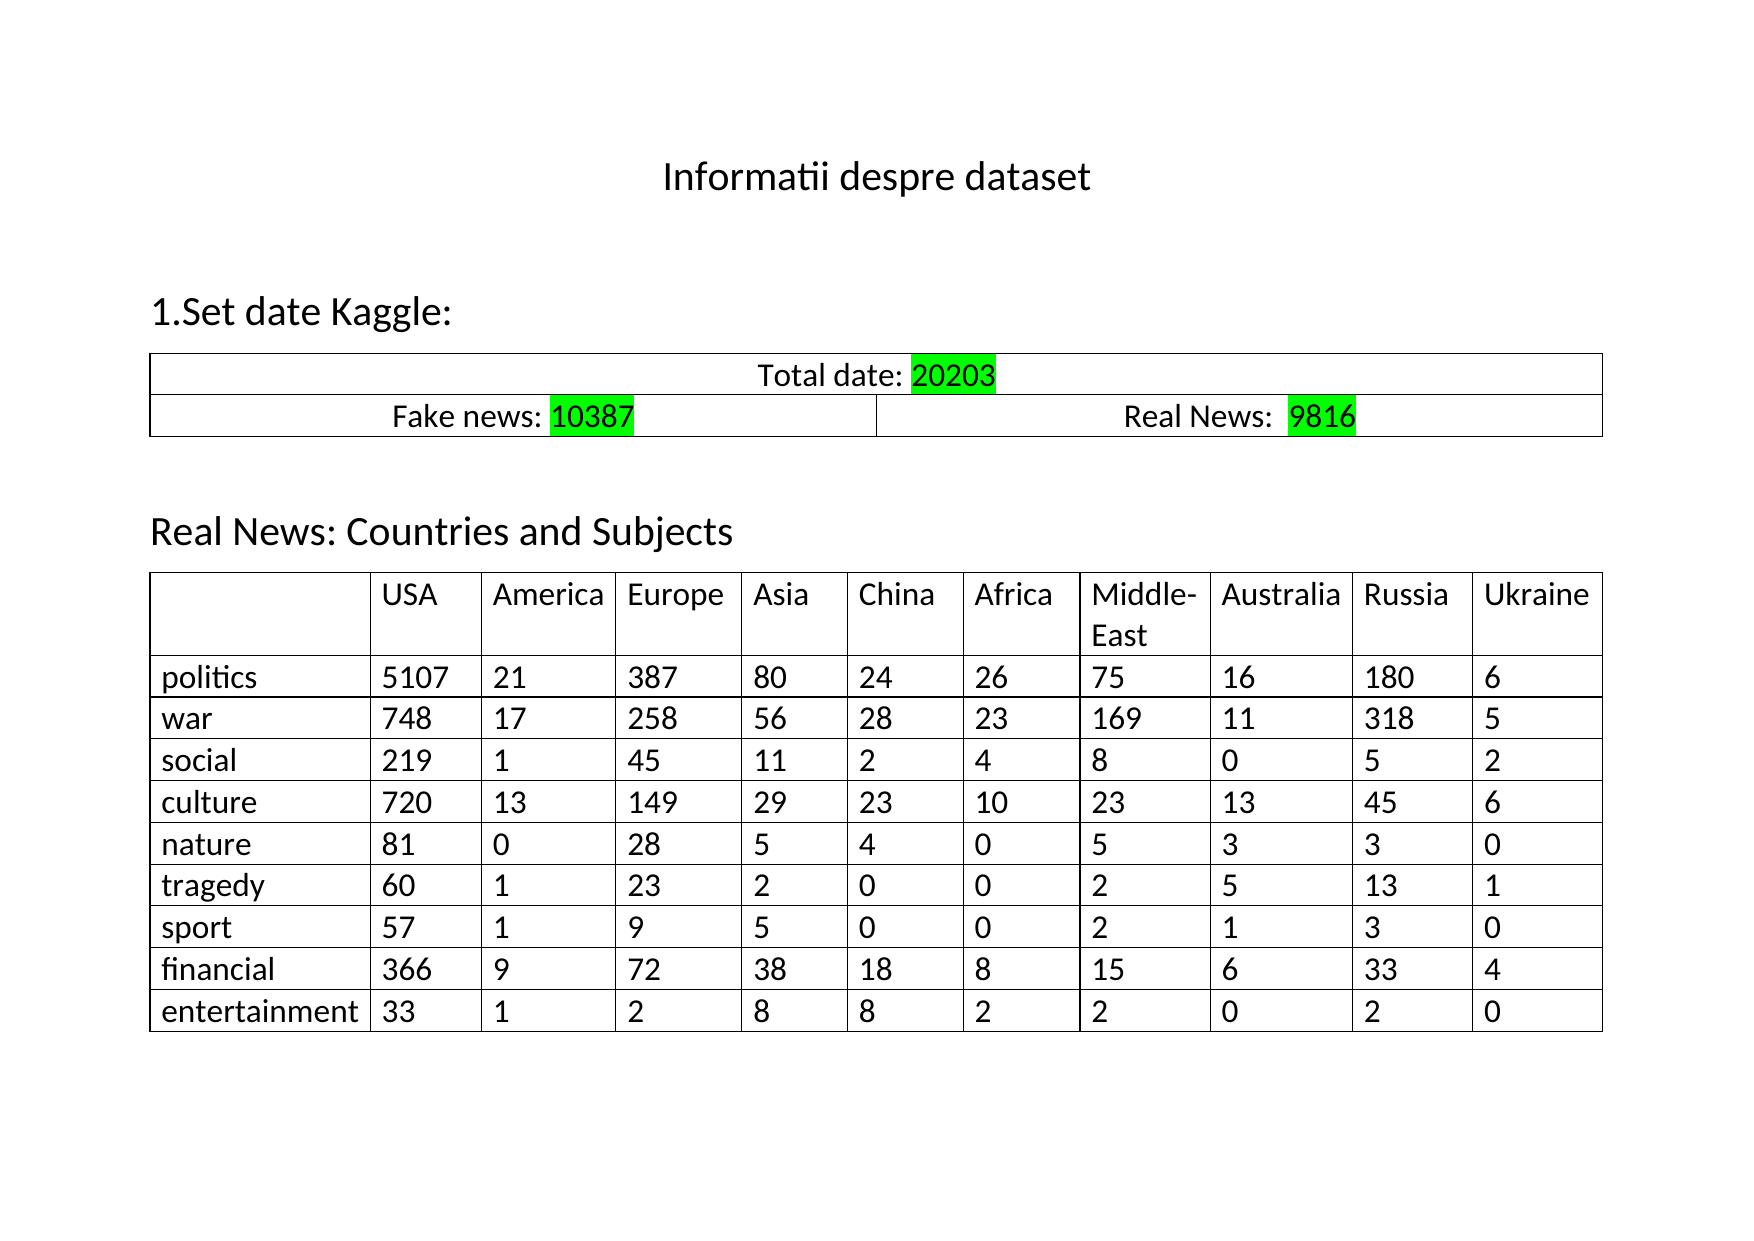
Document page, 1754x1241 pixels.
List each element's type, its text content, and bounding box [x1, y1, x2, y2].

table_cell tragedy [151, 865, 370, 905]
table_cell 180 [1353, 656, 1472, 696]
table_cell 13 [482, 781, 615, 822]
table_cell 0 [1473, 906, 1602, 947]
table_cell 0 [482, 823, 615, 863]
table_cell 11 [742, 739, 847, 780]
table_header [151, 573, 370, 654]
table_cell 29 [742, 781, 847, 822]
table_header Africa [964, 573, 1079, 654]
table_cell 3 [1353, 823, 1472, 863]
table_header Russia [1353, 573, 1472, 654]
table_cell 2 [1081, 990, 1210, 1031]
table_cell 23 [1081, 781, 1210, 822]
table_cell 720 [371, 781, 481, 822]
table_cell 0 [1211, 739, 1352, 780]
text Real News: Countries and Subjects [150, 504, 1604, 555]
table_cell 387 [616, 656, 741, 696]
table_cell 13 [1211, 781, 1352, 822]
table_cell 9 [482, 948, 615, 989]
table_cell 0 [964, 823, 1079, 863]
table_cell 3 [1353, 906, 1472, 947]
table_header Europe [616, 573, 741, 654]
table_cell 0 [964, 865, 1079, 905]
table_cell 23 [848, 781, 963, 822]
table_cell 1 [1211, 906, 1352, 947]
table_cell 56 [742, 698, 847, 738]
table_cell 0 [1473, 823, 1602, 863]
table_header Ukraine [1473, 573, 1602, 654]
table_cell 3 [1211, 823, 1352, 863]
table_cell 2 [1353, 990, 1472, 1031]
table_cell politics [151, 656, 370, 696]
table_cell 2 [1081, 906, 1210, 947]
table_cell 2 [964, 990, 1079, 1031]
table_cell 2 [742, 865, 847, 905]
table_cell 0 [1211, 990, 1352, 1031]
table_cell 13 [1353, 865, 1472, 905]
table_cell 33 [371, 990, 481, 1031]
text Informatii despre dataset [150, 150, 1604, 201]
table_cell 9 [616, 906, 741, 947]
table_cell 45 [616, 739, 741, 780]
table_cell 11 [1211, 698, 1352, 738]
table_cell 18 [848, 948, 963, 989]
table_cell 45 [1353, 781, 1472, 822]
table_cell 169 [1081, 698, 1210, 738]
table_cell 5 [742, 906, 847, 947]
table_cell 2 [616, 990, 741, 1031]
table_cell 1 [482, 739, 615, 780]
table_cell 17 [482, 698, 615, 738]
table_cell Fake news: 10387 [151, 395, 876, 436]
text 1.Set date Kaggle: [150, 285, 1604, 336]
table_cell 5107 [371, 656, 481, 696]
table_cell 0 [964, 906, 1079, 947]
table_cell 28 [848, 698, 963, 738]
table_cell 2 [1081, 865, 1210, 905]
table_header Middle-East [1081, 573, 1210, 654]
table_cell 1 [482, 990, 615, 1031]
table_cell 23 [964, 698, 1079, 738]
table_header USA [371, 573, 481, 654]
table_cell 6 [1211, 948, 1352, 989]
table_header China [848, 573, 963, 654]
table_cell 8 [1081, 739, 1210, 780]
table_cell 33 [1353, 948, 1472, 989]
table_cell 8 [742, 990, 847, 1031]
table_cell 8 [848, 990, 963, 1031]
table_cell 2 [1473, 739, 1602, 780]
table_cell nature [151, 823, 370, 863]
table_cell 23 [616, 865, 741, 905]
table_header Asia [742, 573, 847, 654]
table_cell 0 [1473, 990, 1602, 1031]
table_cell 2 [848, 739, 963, 780]
table_cell 21 [482, 656, 615, 696]
table_cell 5 [1353, 739, 1472, 780]
table_cell 258 [616, 698, 741, 738]
table_cell social [151, 739, 370, 780]
table_cell 4 [848, 823, 963, 863]
table_cell 1 [482, 865, 615, 905]
table_cell 28 [616, 823, 741, 863]
table_cell 8 [964, 948, 1079, 989]
table_cell Real News: 9816 [877, 395, 1602, 436]
table_cell 149 [616, 781, 741, 822]
table_cell 16 [1211, 656, 1352, 696]
table_cell 1 [482, 906, 615, 947]
table_cell 1 [1473, 865, 1602, 905]
table_cell culture [151, 781, 370, 822]
table_cell 5 [742, 823, 847, 863]
table_cell sport [151, 906, 370, 947]
table_cell financial [151, 948, 370, 989]
table_cell 38 [742, 948, 847, 989]
table_cell 75 [1081, 656, 1210, 696]
table_cell 4 [1473, 948, 1602, 989]
table_cell 72 [616, 948, 741, 989]
table_cell 15 [1081, 948, 1210, 989]
table_cell 6 [1473, 781, 1602, 822]
table_cell 5 [1211, 865, 1352, 905]
table_cell entertainment [151, 990, 370, 1031]
table_cell 5 [1081, 823, 1210, 863]
table_cell 318 [1353, 698, 1472, 738]
table_cell 24 [848, 656, 963, 696]
table_cell 10 [964, 781, 1079, 822]
table_cell 5 [1473, 698, 1602, 738]
table_cell 60 [371, 865, 481, 905]
table_cell war [151, 698, 370, 738]
table_cell 81 [371, 823, 481, 863]
table_cell 748 [371, 698, 481, 738]
table_header Total date: 20203 [151, 354, 1602, 394]
table_header Australia [1211, 573, 1352, 654]
table_cell 366 [371, 948, 481, 989]
table_header America [482, 573, 615, 654]
table_cell 219 [371, 739, 481, 780]
table_cell 0 [848, 865, 963, 905]
table_cell 4 [964, 739, 1079, 780]
table_cell 0 [848, 906, 963, 947]
table_cell 80 [742, 656, 847, 696]
table_cell 57 [371, 906, 481, 947]
table_cell 6 [1473, 656, 1602, 696]
table_cell 26 [964, 656, 1079, 696]
